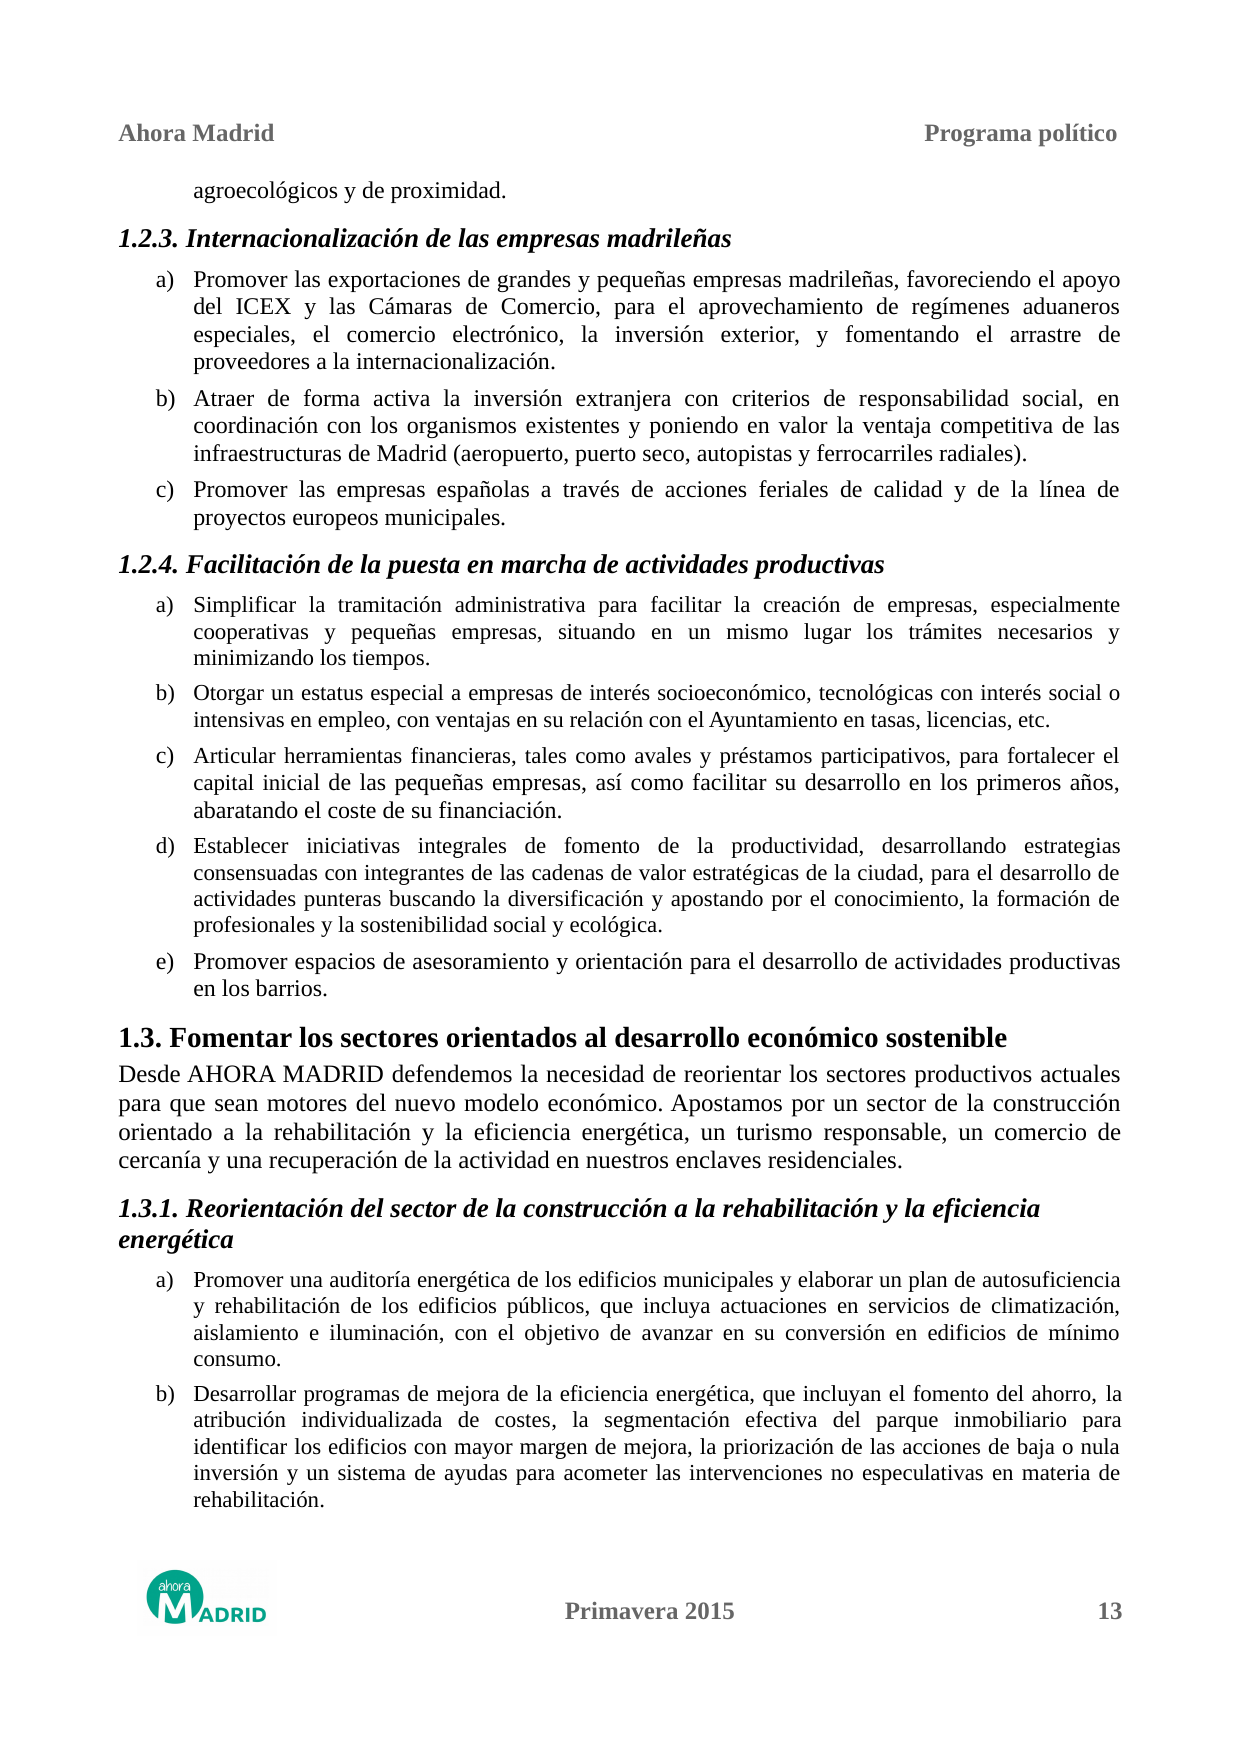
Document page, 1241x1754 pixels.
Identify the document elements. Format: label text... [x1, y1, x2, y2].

list 1.2.4. Facilitación de la puesta en marcha de actividades productivas [118, 548, 1122, 579]
list Otorgar un estatus especial a empresas de interés socioeconómico, tecnológicas con interés social o intensivas en empleo, con ventajas en su relación con el Ayuntamiento en tasas, licencias, etc. [156, 679, 1122, 732]
list Desde AHORA MADRID defendemos la necesidad de reorientar los sectores productivos actuales para que sean motores del nuevo modelo económico. Apostamos por un sector de la construcción orientado a la rehabilitación y la eficiencia energética, un turismo responsable, un comercio de cercanía y una recuperación de la actividad en nuestros enclaves residenciales. [118, 1059, 1122, 1174]
list 1.3.1. Reorientación del sector de la construcción a la rehabilitación y la eficiencia energética [118, 1192, 1122, 1254]
list Articular herramientas financieras, tales como avales y préstamos participativos, para fortalecer el capital inicial de las pequeñas empresas, así como facilitar su desarrollo en los primeros años, abaratando el coste de su financiación. [156, 741, 1122, 824]
list 1.3. Fomentar los sectores orientados al desarrollo económico sostenible [118, 1020, 1122, 1053]
list Promover las empresas españolas a través de acciones feriales de calidad y de la línea de proyectos europeos municipales. [156, 476, 1122, 531]
picture [137, 1560, 278, 1636]
list Promover una auditoría energética de los edificios municipales y elaborar un plan de autosuficiencia y rehabilitación de los edificios públicos, que incluya actuaciones en servicios de climatización, aislamiento e iluminación, con el objetivo de avanzar en su conversión en edificios de mínimo consumo. [156, 1266, 1122, 1371]
list Promover las exportaciones de grandes y pequeñas empresas madrileñas, favoreciendo el apoyo del ICEX y las Cámaras de Comercio, para el aprovechamiento de regímenes aduaneros especiales, el comercio electrónico, la inversión exterior, y fomentando el arrastre de proveedores a la internacionalización. [156, 264, 1122, 375]
list Establecer iniciativas integrales de fomento de la productividad, desarrollando estrategias consensuadas con integrantes de las cadenas de valor estratégicas de la ciudad, para el desarrollo de actividades punteras buscando la diversificación y apostando por el conocimiento, la formación de profesionales y la sostenibilidad social y ecológica. [156, 832, 1122, 938]
list Simplificar la tramitación administrativa para facilitar la creación de empresas, especialmente cooperativas y pequeñas empresas, situando en un mismo lugar los trámites necesarios y minimizando los tiempos. [156, 591, 1122, 670]
list 1.2.3. Internacionalización de las empresas madrileñas [118, 222, 1122, 253]
list agroecológicos y de proximidad. [156, 176, 1122, 204]
list Promover espacios de asesoramiento y orientación para el desarrollo de actividades productivas en los barrios. [156, 947, 1122, 1002]
list Desarrollar programas de mejora de la eficiencia energética, que incluyan el fomento del ahorro, la atribución individualizada de costes, la segmentación efectiva del parque inmobiliario para identificar los edificios con mayor margen de mejora, la priorización de las acciones de baja o nula inversión y un sistema de ayudas para acometer las intervenciones no especulativas en materia de rehabilitación. [156, 1380, 1122, 1512]
list Atraer de forma activa la inversión extranjera con criterios de responsabilidad social, en coordinación con los organismos existentes y poniendo en valor la ventaja competitiva de las infraestructuras de Madrid (aeropuerto, puerto seco, autopistas y ferrocarriles radiales). [156, 384, 1122, 467]
